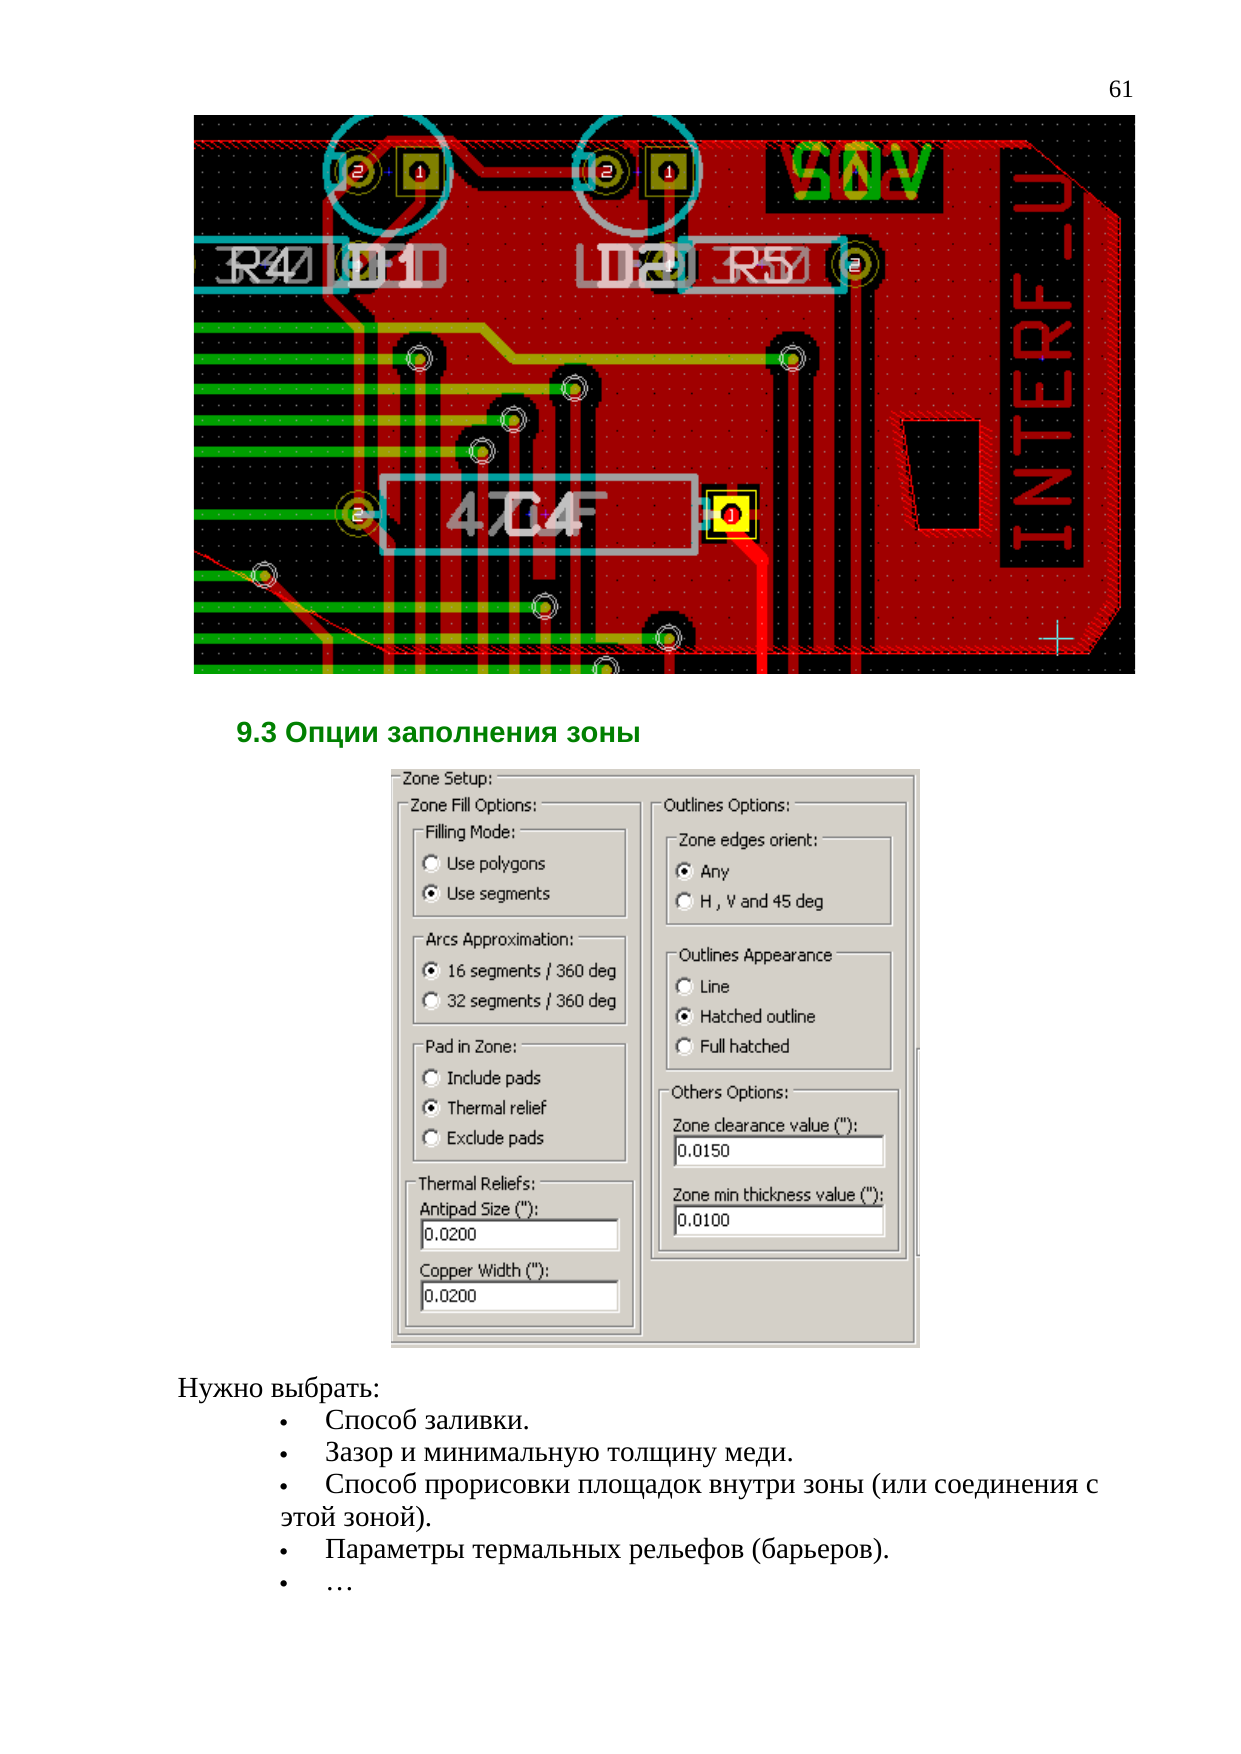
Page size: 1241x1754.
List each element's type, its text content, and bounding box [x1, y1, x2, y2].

subtitle 9.3 Опции заполнения зоны [236, 716, 1134, 748]
text Нужно выбрать: [177, 1371, 1134, 1403]
picture [391, 769, 920, 1348]
list Способ прорисовки площадок внутри зоны (или соединения с этой зоной). [280, 1468, 1134, 1532]
list Способ заливки. [280, 1403, 1134, 1436]
list … [280, 1565, 1134, 1597]
list Параметры термальных рельефов (барьеров). [280, 1532, 1134, 1565]
list Зазор и минимальную толщину меди. [280, 1436, 1134, 1468]
picture [193, 115, 1136, 674]
